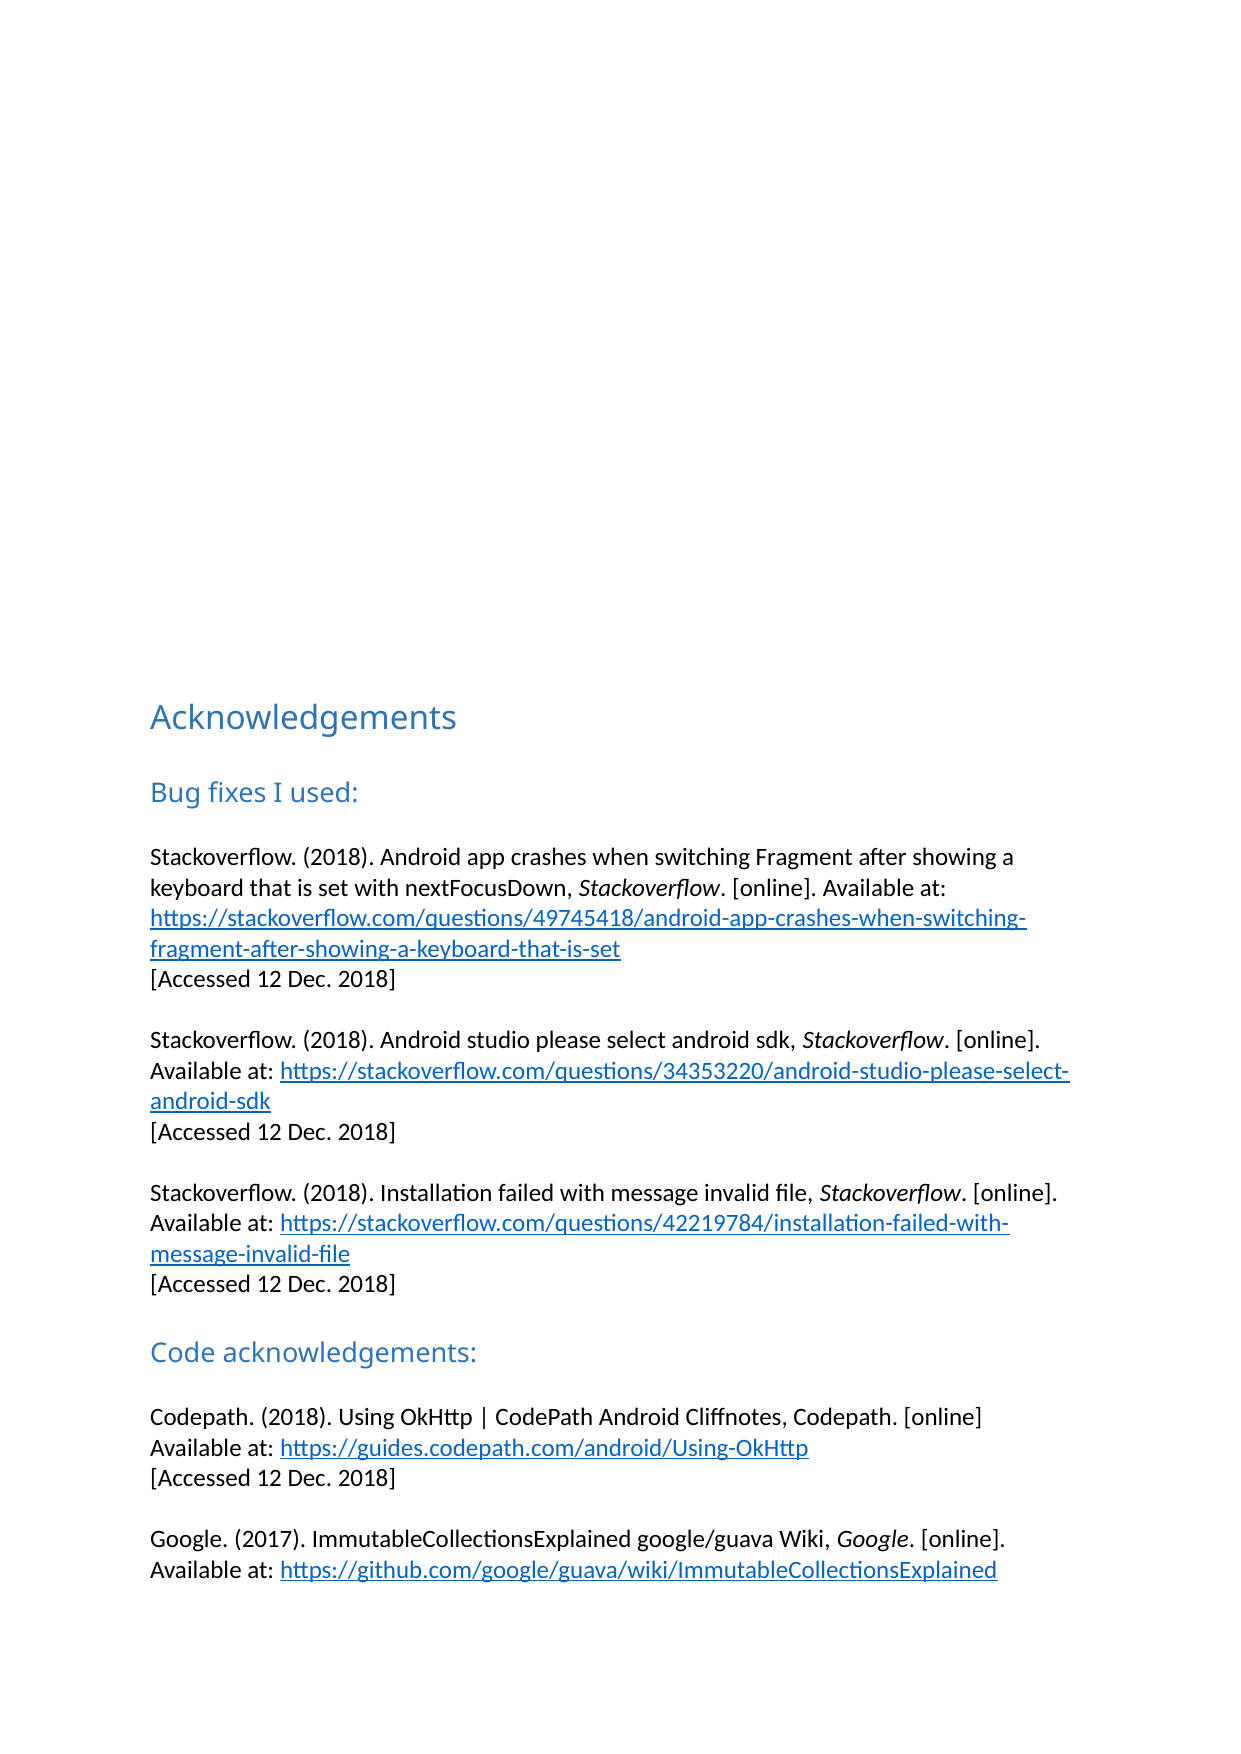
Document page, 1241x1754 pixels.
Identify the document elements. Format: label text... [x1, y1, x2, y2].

subtitle Acknowledgements [150, 694, 1090, 739]
text Available at: https://guides.codepath.com/android/Using-OkHttp [150, 1432, 1090, 1462]
text [Accessed 12 Dec. 2018] [150, 1462, 1090, 1493]
text [Accessed 12 Dec. 2018] [150, 1269, 1090, 1299]
text [Accessed 12 Dec. 2018] [150, 963, 1090, 994]
text Codepath. (2018). Using OkHttp | CodePath Android Cliffnotes, Codepath. [online] [150, 1401, 1090, 1432]
text Stackoverflow. (2018). Android studio please select android sdk, Stackoverflow. [online]. Available at: https://stackoverflow.com/questions/34353220/android-studio-please-select-android-sdk [150, 1024, 1090, 1116]
subtitle Code acknowledgements: [150, 1334, 1090, 1371]
text Google. (2017). ImmutableCollectionsExplained google/guava Wiki, Google. [online]. Available at: https://github.com/google/guava/wiki/ImmutableCollectionsExplained [150, 1523, 1090, 1584]
subtitle Bug fixes I used: [150, 774, 1090, 811]
text https://stackoverflow.com/questions/49745418/android-app-crashes-when-switching-fragment-after-showing-a-keyboard-that-is-set [150, 902, 1090, 963]
text Stackoverflow. (2018). Android app crashes when switching Fragment after showing a keyboard that is set with nextFocusDown, Stackoverflow. [online]. Available at: [150, 841, 1090, 902]
text Stackoverflow. (2018). Installation failed with message invalid file, Stackoverflow. [online]. Available at: https://stackoverflow.com/questions/42219784/installation-failed-with-message-invalid-file [150, 1177, 1090, 1269]
text [Accessed 12 Dec. 2018] [150, 1116, 1090, 1147]
